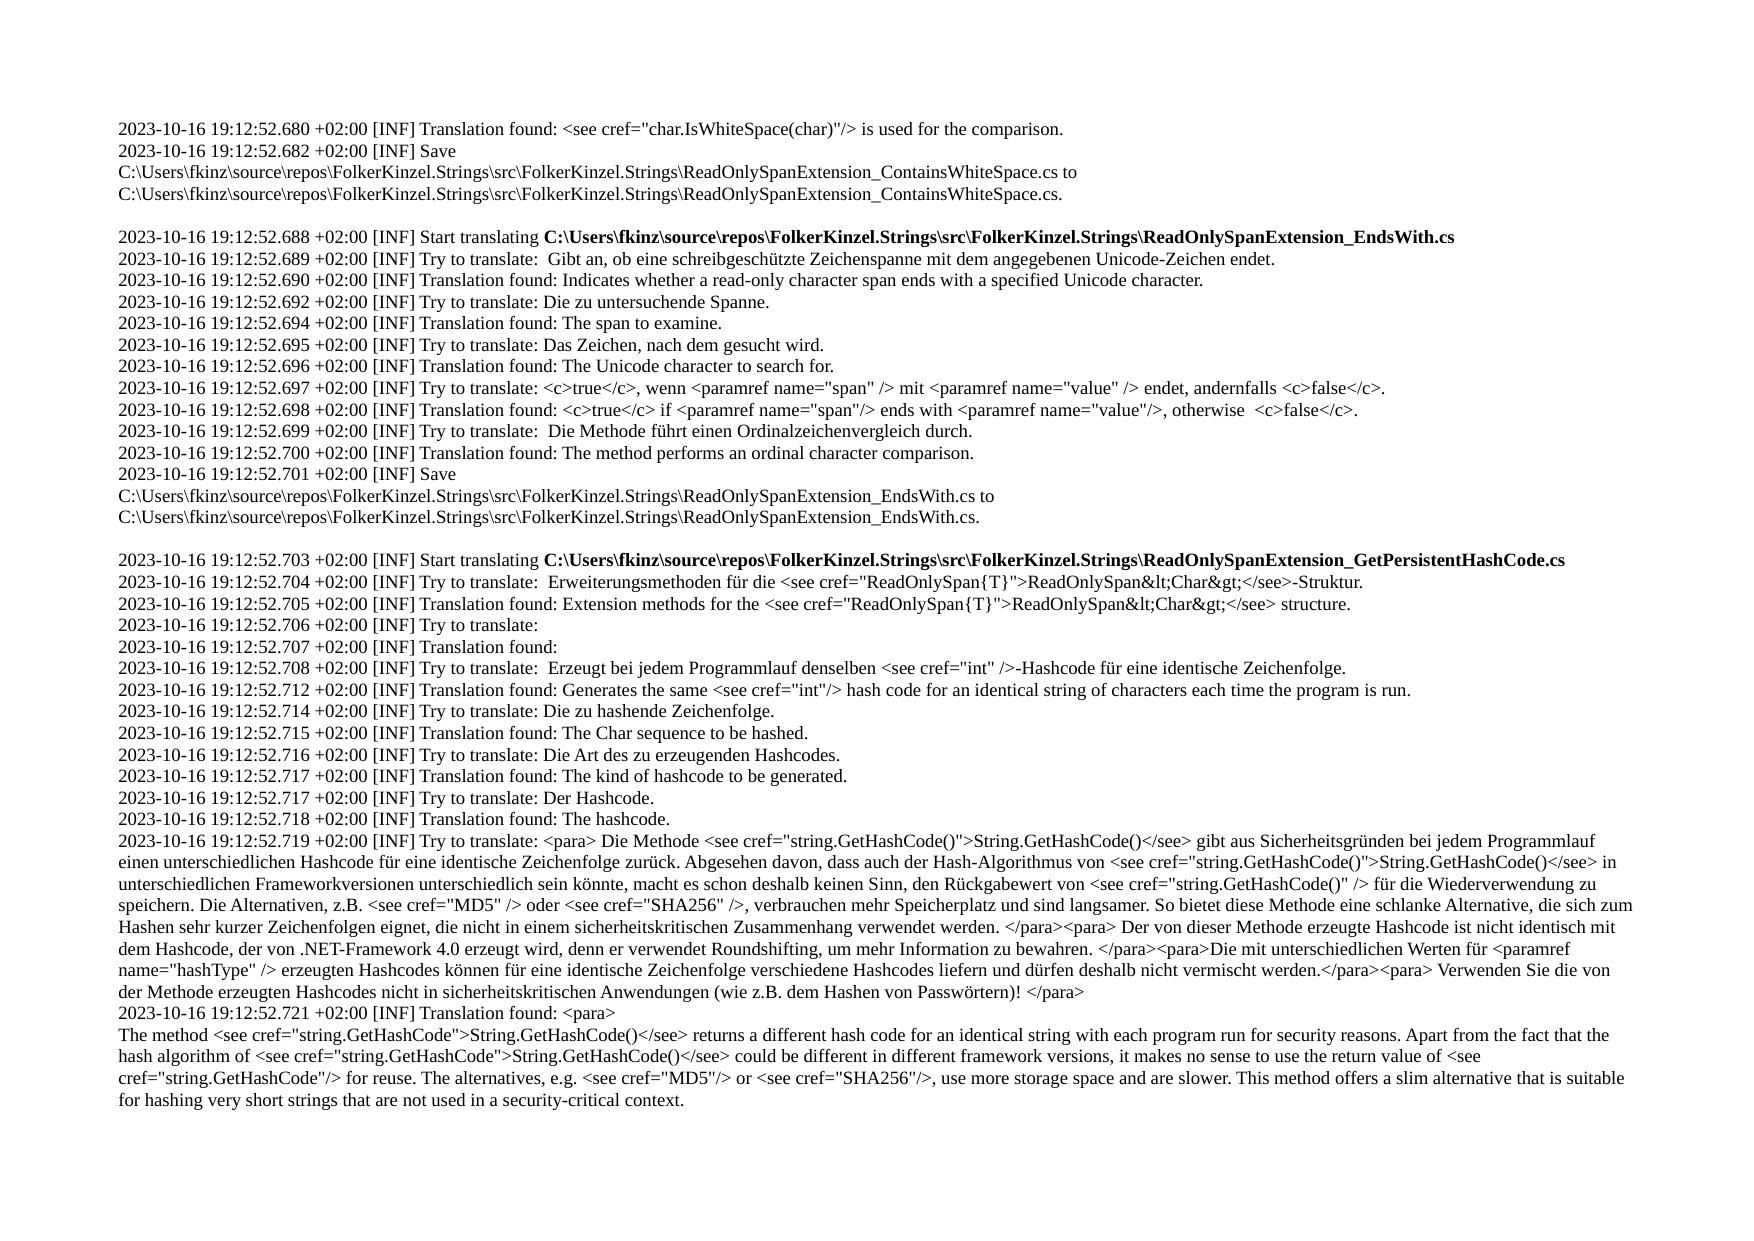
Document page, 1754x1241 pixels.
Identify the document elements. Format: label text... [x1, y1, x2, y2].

text 2023-10-16 19:12:52.688 +02:00 [INF] Start translating C:\Users\fkinz\source\repos\FolkerKinzel.Strings\src\FolkerKinzel.Strings\ReadOnlySpanExtension_EndsWith.cs [118, 226, 1636, 247]
text 2023-10-16 19:12:52.717 +02:00 [INF] Translation found: The kind of hashcode to be generated. [118, 765, 1636, 787]
text 2023-10-16 19:12:52.696 +02:00 [INF] Translation found: The Unicode character to search for. [118, 355, 1636, 377]
text 2023-10-16 19:12:52.721 +02:00 [INF] Translation found: <para> The method <see cref="string.GetHashCode">String.GetHashCode()</see> returns a different hash code for an identical string with each program run for security reasons. Apart from the fact that the hash algorithm of <see cref="string.GetHashCode">String.GetHashCode()</see> could be different in different framework versions, it makes no sense to use the return value of <see cref="string.GetHashCode"/> for reuse. The alternatives, e.g. <see cref="MD5"/> or <see cref="SHA256"/>, use more storage space and are slower. This method offers a slim alternative that is suitable for hashing very short strings that are not used in a security-critical context. [118, 1002, 1636, 1110]
text 2023-10-16 19:12:52.705 +02:00 [INF] Translation found: Extension methods for the <see cref="ReadOnlySpan{T}">ReadOnlySpan&lt;Char&gt;</see> structure. [118, 592, 1636, 614]
text 2023-10-16 19:12:52.694 +02:00 [INF] Translation found: The span to examine. [118, 312, 1636, 334]
text 2023-10-16 19:12:52.717 +02:00 [INF] Try to translate: Der Hashcode. [118, 787, 1636, 808]
text 2023-10-16 19:12:52.716 +02:00 [INF] Try to translate: Die Art des zu erzeugenden Hashcodes. [118, 743, 1636, 765]
text 2023-10-16 19:12:52.714 +02:00 [INF] Try to translate: Die zu hashende Zeichenfolge. [118, 700, 1636, 722]
text 2023-10-16 19:12:52.704 +02:00 [INF] Try to translate: Erweiterungsmethoden für die <see cref="ReadOnlySpan{T}">ReadOnlySpan&lt;Char&gt;</see>-Struktur. [118, 571, 1636, 592]
text 2023-10-16 19:12:52.690 +02:00 [INF] Translation found: Indicates whether a read-only character span ends with a specified Unicode character. [118, 269, 1636, 291]
text 2023-10-16 19:12:52.699 +02:00 [INF] Try to translate: Die Methode führt einen Ordinalzeichenvergleich durch. [118, 420, 1636, 442]
text 2023-10-16 19:12:52.682 +02:00 [INF] Save C:\Users\fkinz\source\repos\FolkerKinzel.Strings\src\FolkerKinzel.Strings\ReadOnlySpanExtension_ContainsWhiteSpace.cs to C:\Users\fkinz\source\repos\FolkerKinzel.Strings\src\FolkerKinzel.Strings\ReadOnlySpanExtension_ContainsWhiteSpace.cs. [118, 140, 1636, 204]
text 2023-10-16 19:12:52.715 +02:00 [INF] Translation found: The Char sequence to be hashed. [118, 722, 1636, 743]
text 2023-10-16 19:12:52.707 +02:00 [INF] Translation found: [118, 636, 1636, 657]
text 2023-10-16 19:12:52.712 +02:00 [INF] Translation found: Generates the same <see cref="int"/> hash code for an identical string of characters each time the program is run. [118, 679, 1636, 700]
text 2023-10-16 19:12:52.697 +02:00 [INF] Try to translate: <c>true</c>, wenn <paramref name="span" /> mit <paramref name="value" /> endet, andernfalls <c>false</c>. [118, 377, 1636, 398]
text 2023-10-16 19:12:52.680 +02:00 [INF] Translation found: <see cref="char.IsWhiteSpace(char)"/> is used for the comparison. [118, 118, 1636, 140]
text 2023-10-16 19:12:52.700 +02:00 [INF] Translation found: The method performs an ordinal character comparison. [118, 442, 1636, 463]
text 2023-10-16 19:12:52.692 +02:00 [INF] Try to translate: Die zu untersuchende Spanne. [118, 291, 1636, 312]
text 2023-10-16 19:12:52.706 +02:00 [INF] Try to translate: [118, 614, 1636, 636]
text 2023-10-16 19:12:52.703 +02:00 [INF] Start translating C:\Users\fkinz\source\repos\FolkerKinzel.Strings\src\FolkerKinzel.Strings\ReadOnlySpanExtension_GetPersistentHashCode.cs [118, 549, 1636, 571]
text 2023-10-16 19:12:52.708 +02:00 [INF] Try to translate: Erzeugt bei jedem Programmlauf denselben <see cref="int" />-Hashcode für eine identische Zeichenfolge. [118, 657, 1636, 679]
text 2023-10-16 19:12:52.695 +02:00 [INF] Try to translate: Das Zeichen, nach dem gesucht wird. [118, 334, 1636, 355]
text 2023-10-16 19:12:52.698 +02:00 [INF] Translation found: <c>true</c> if <paramref name="span"/> ends with <paramref name="value"/>, otherwise <c>false</c>. [118, 398, 1636, 420]
text 2023-10-16 19:12:52.719 +02:00 [INF] Try to translate: <para> Die Methode <see cref="string.GetHashCode()">String.GetHashCode()</see> gibt aus Sicherheitsgründen bei jedem Programmlauf einen unterschiedlichen Hashcode für eine identische Zeichenfolge zurück. Abgesehen davon, dass auch der Hash-Algorithmus von <see cref="string.GetHashCode()">String.GetHashCode()</see> in unterschiedlichen Frameworkversionen unterschiedlich sein könnte, macht es schon deshalb keinen Sinn, den Rückgabewert von <see cref="string.GetHashCode()" /> für die Wiederverwendung zu speichern. Die Alternativen, z.B. <see cref="MD5" /> oder <see cref="SHA256" />, verbrauchen mehr Speicherplatz und sind langsamer. So bietet diese Methode eine schlanke Alternative, die sich zum Hashen sehr kurzer Zeichenfolgen eignet, die nicht in einem sicherheitskritischen Zusammenhang verwendet werden. </para><para> Der von dieser Methode erzeugte Hashcode ist nicht identisch mit dem Hashcode, der von .NET-Framework 4.0 erzeugt wird, denn er verwendet Roundshifting, um mehr Information zu bewahren. </para><para>Die mit unterschiedlichen Werten für <paramref name="hashType" /> erzeugten Hashcodes können für eine identische Zeichenfolge verschiedene Hashcodes liefern und dürfen deshalb nicht vermischt werden.</para><para> Verwenden Sie die von der Methode erzeugten Hashcodes nicht in sicherheitskritischen Anwendungen (wie z.B. dem Hashen von Passwörtern)! </para> [118, 830, 1636, 1002]
text 2023-10-16 19:12:52.701 +02:00 [INF] Save C:\Users\fkinz\source\repos\FolkerKinzel.Strings\src\FolkerKinzel.Strings\ReadOnlySpanExtension_EndsWith.cs to C:\Users\fkinz\source\repos\FolkerKinzel.Strings\src\FolkerKinzel.Strings\ReadOnlySpanExtension_EndsWith.cs. [118, 463, 1636, 528]
text 2023-10-16 19:12:52.718 +02:00 [INF] Translation found: The hashcode. [118, 808, 1636, 830]
text 2023-10-16 19:12:52.689 +02:00 [INF] Try to translate: Gibt an, ob eine schreibgeschützte Zeichenspanne mit dem angegebenen Unicode-Zeichen endet. [118, 247, 1636, 269]
